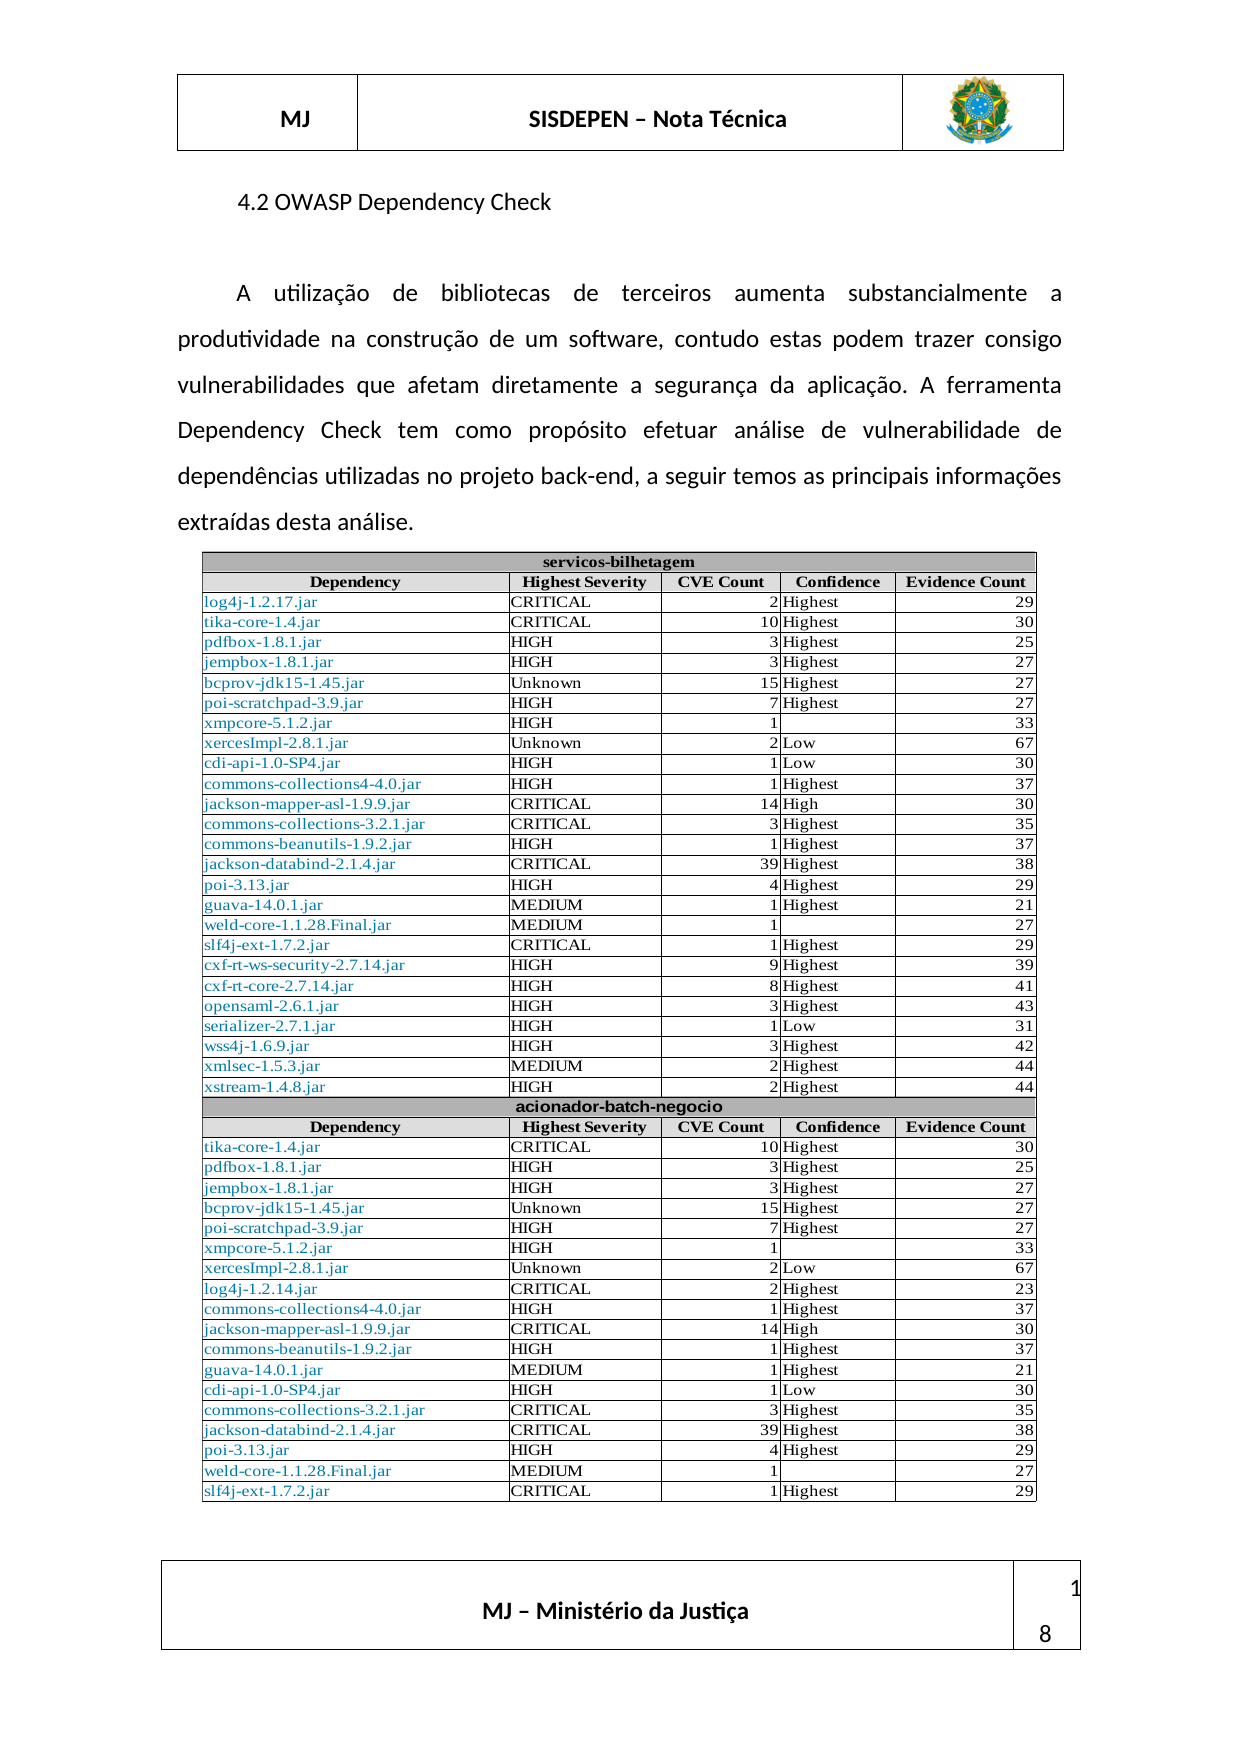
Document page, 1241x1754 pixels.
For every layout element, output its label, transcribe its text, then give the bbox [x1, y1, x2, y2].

text A utilização de bibliotecas de terceiros aumenta substancialmente a produtividade na construção de um software, contudo estas podem trazer consigo vulnerabilidades que afetam diretamente a segurança da aplicação. A ferramenta Dependency Check tem como propósito efetuar análise de vulnerabilidade de dependências utilizadas no projeto back-end, a seguir temos as principais informações extraídas desta análise. [177, 277, 1063, 323]
text A utilização de bibliotecas de terceiros aumenta substancialmente a produtividade na construção de um software, contudo estas podem trazer consigo vulnerabilidades que afetam diretamente a segurança da aplicação. A ferramenta Dependency Check tem como propósito efetuar análise de vulnerabilidade de dependências utilizadas no projeto back-end, a seguir temos as principais informações extraídas desta análise. [177, 445, 1063, 460]
picture [285, 1488, 290, 1496]
picture [289, 1021, 296, 1031]
picture [944, 75, 1020, 149]
picture [229, 636, 235, 647]
picture [205, 640, 211, 650]
picture [274, 1061, 281, 1071]
picture [205, 1202, 211, 1213]
picture [351, 962, 356, 970]
picture [320, 981, 327, 989]
picture [314, 1024, 318, 1034]
picture [259, 1206, 263, 1216]
subtitle 4.2 OWASP Dependency Check [177, 186, 237, 216]
picture [318, 1004, 322, 1014]
picture [280, 1343, 286, 1354]
picture [259, 681, 263, 691]
picture [280, 838, 286, 849]
picture [256, 1145, 265, 1152]
picture [404, 822, 408, 832]
picture [231, 1186, 238, 1196]
picture [384, 963, 388, 973]
picture [294, 678, 301, 688]
picture [229, 1161, 235, 1172]
picture [222, 980, 227, 991]
picture [342, 1226, 346, 1236]
picture [205, 1165, 211, 1175]
text A utilização de bibliotecas de terceiros aumenta substancialmente a produtividade na construção de um software, contudo estas podem trazer consigo vulnerabilidades que afetam diretamente a segurança da aplicação. A ferramenta Dependency Check tem como propósito efetuar análise de vulnerabilidade de dependências utilizadas no projeto back-end, a seguir temos as principais informações extraídas desta análise. [177, 399, 1063, 415]
picture [370, 780, 379, 787]
picture [315, 842, 322, 849]
picture [299, 983, 304, 991]
picture [205, 1226, 211, 1236]
picture [321, 678, 328, 686]
picture [222, 959, 227, 970]
picture [249, 701, 258, 708]
picture [299, 620, 303, 630]
picture [400, 782, 404, 792]
picture [227, 1246, 234, 1256]
picture [241, 761, 247, 771]
picture [404, 1408, 408, 1418]
subtitle 4.2 OWASP Dependency Check [551, 186, 1063, 216]
picture [294, 1203, 301, 1213]
picture [400, 1307, 404, 1317]
picture [227, 721, 234, 731]
picture [304, 1222, 310, 1233]
picture [315, 1347, 322, 1354]
picture [321, 1203, 328, 1211]
picture [236, 1287, 240, 1297]
picture [231, 660, 238, 670]
picture [256, 620, 265, 627]
picture [285, 597, 292, 607]
picture [249, 1226, 258, 1233]
picture [285, 942, 290, 950]
picture [241, 656, 247, 667]
picture [299, 1064, 303, 1074]
picture [342, 701, 346, 711]
picture [241, 1388, 247, 1398]
picture [302, 1368, 306, 1378]
picture [370, 1305, 379, 1312]
picture [236, 600, 240, 610]
picture [205, 1448, 211, 1458]
picture [241, 1182, 247, 1193]
picture [333, 984, 337, 994]
text A utilização de bibliotecas de terceiros aumenta substancialmente a produtividade na construção de um software, contudo estas podem trazer consigo vulnerabilidades que afetam diretamente a segurança da aplicação. A ferramenta Dependency Check tem como propósito efetuar análise de vulnerabilidade de dependências utilizadas no projeto back-end, a seguir temos as principais informações extraídas desta análise. [177, 491, 1063, 536]
picture [205, 883, 211, 893]
picture [299, 1145, 303, 1155]
picture [302, 903, 306, 913]
picture [205, 677, 211, 688]
picture [205, 701, 211, 711]
picture [304, 697, 310, 708]
text A utilização de bibliotecas de terceiros aumenta substancialmente a produtividade na construção de um software, contudo estas podem trazer consigo vulnerabilidades que afetam diretamente a segurança da aplicação. A ferramenta Dependency Check tem como propósito efetuar análise de vulnerabilidade de dependências utilizadas no projeto back-end, a seguir temos as principais informações extraídas desta análise. [177, 353, 1063, 369]
